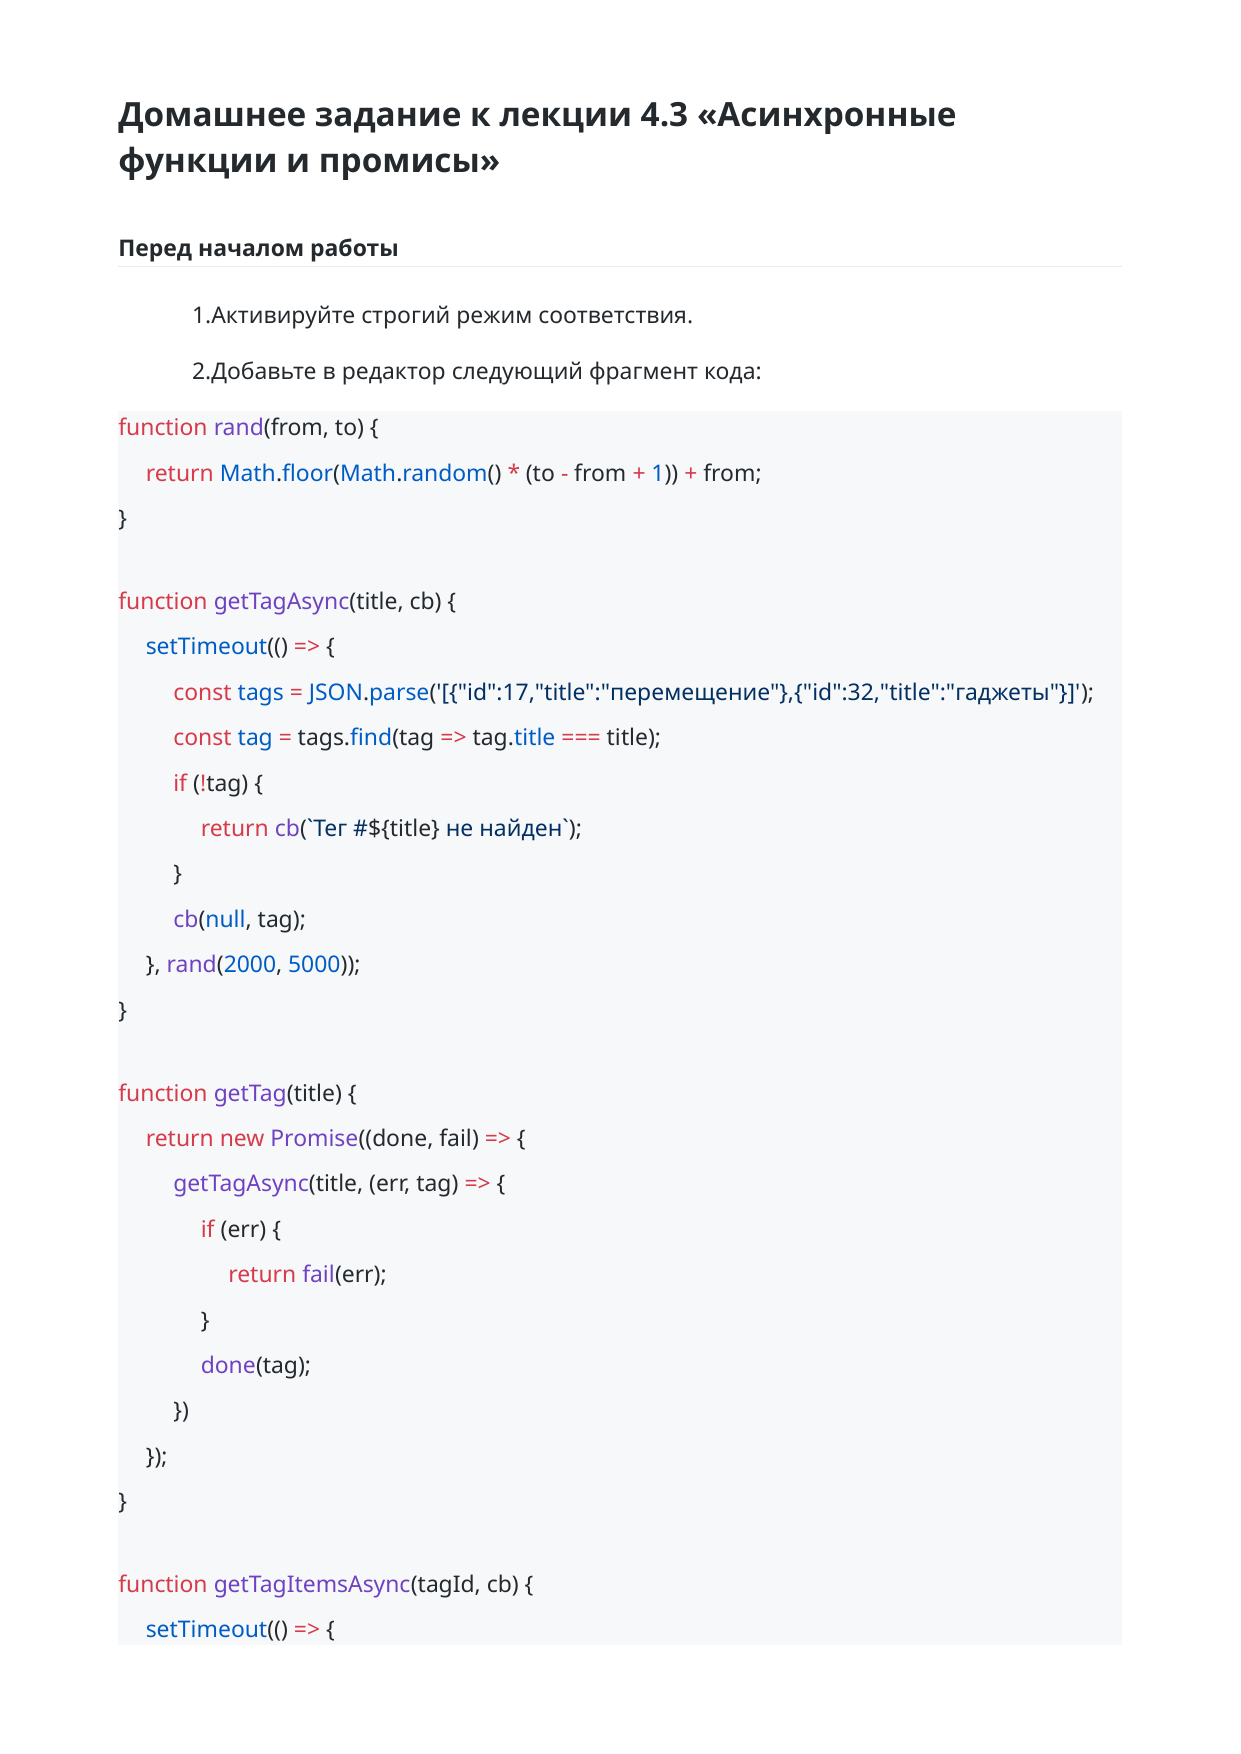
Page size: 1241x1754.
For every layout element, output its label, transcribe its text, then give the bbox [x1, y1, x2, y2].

subtitle Домашнее задание к лекции 4.3 «Асинхронные функции и промисы» [118, 91, 1122, 182]
text cb(null, tag); [118, 903, 1122, 934]
text if (!tag) { [118, 767, 1122, 798]
text return cb(`Тег #${title} не найден`); [118, 812, 1122, 843]
text const tag = tags.find(tag => tag.title === title); [118, 721, 1122, 752]
text }) [118, 1394, 1122, 1426]
text setTimeout(() => { [118, 1613, 1122, 1645]
subtitle Перед началом работы [118, 232, 1122, 266]
text getTagAsync(title, (err, tag) => { [118, 1167, 1122, 1199]
text function getTagAsync(title, cb) { [118, 585, 1122, 616]
text return Math.floor(Math.random() * (to - from + 1)) + from; [118, 457, 1122, 488]
text setTimeout(() => { [118, 630, 1122, 662]
text return fail(err); [118, 1258, 1122, 1289]
text function getTag(title) { [118, 1077, 1122, 1108]
text return new Promise((done, fail) => { [118, 1122, 1122, 1153]
text }); [118, 1440, 1122, 1471]
text if (err) { [118, 1213, 1122, 1244]
text }, rand(2000, 5000)); [118, 948, 1122, 979]
text } [118, 857, 1122, 889]
text const tags = JSON.parse('[{"id":17,"title":"перемещение"},{"id":32,"title":"гаджеты"}]'); [118, 676, 1122, 707]
text done(tag); [118, 1349, 1122, 1380]
list Добавьте в редактор следующий фрагмент кода: [118, 355, 1122, 386]
list Активируйте строгий режим соответствия. [118, 299, 1122, 330]
text } [118, 1303, 1122, 1335]
text } [118, 502, 1122, 533]
text } [118, 1485, 1122, 1516]
text } [118, 994, 1122, 1025]
text function getTagItemsAsync(tagId, cb) { [118, 1568, 1122, 1599]
text function rand(from, to) { [118, 411, 1122, 443]
